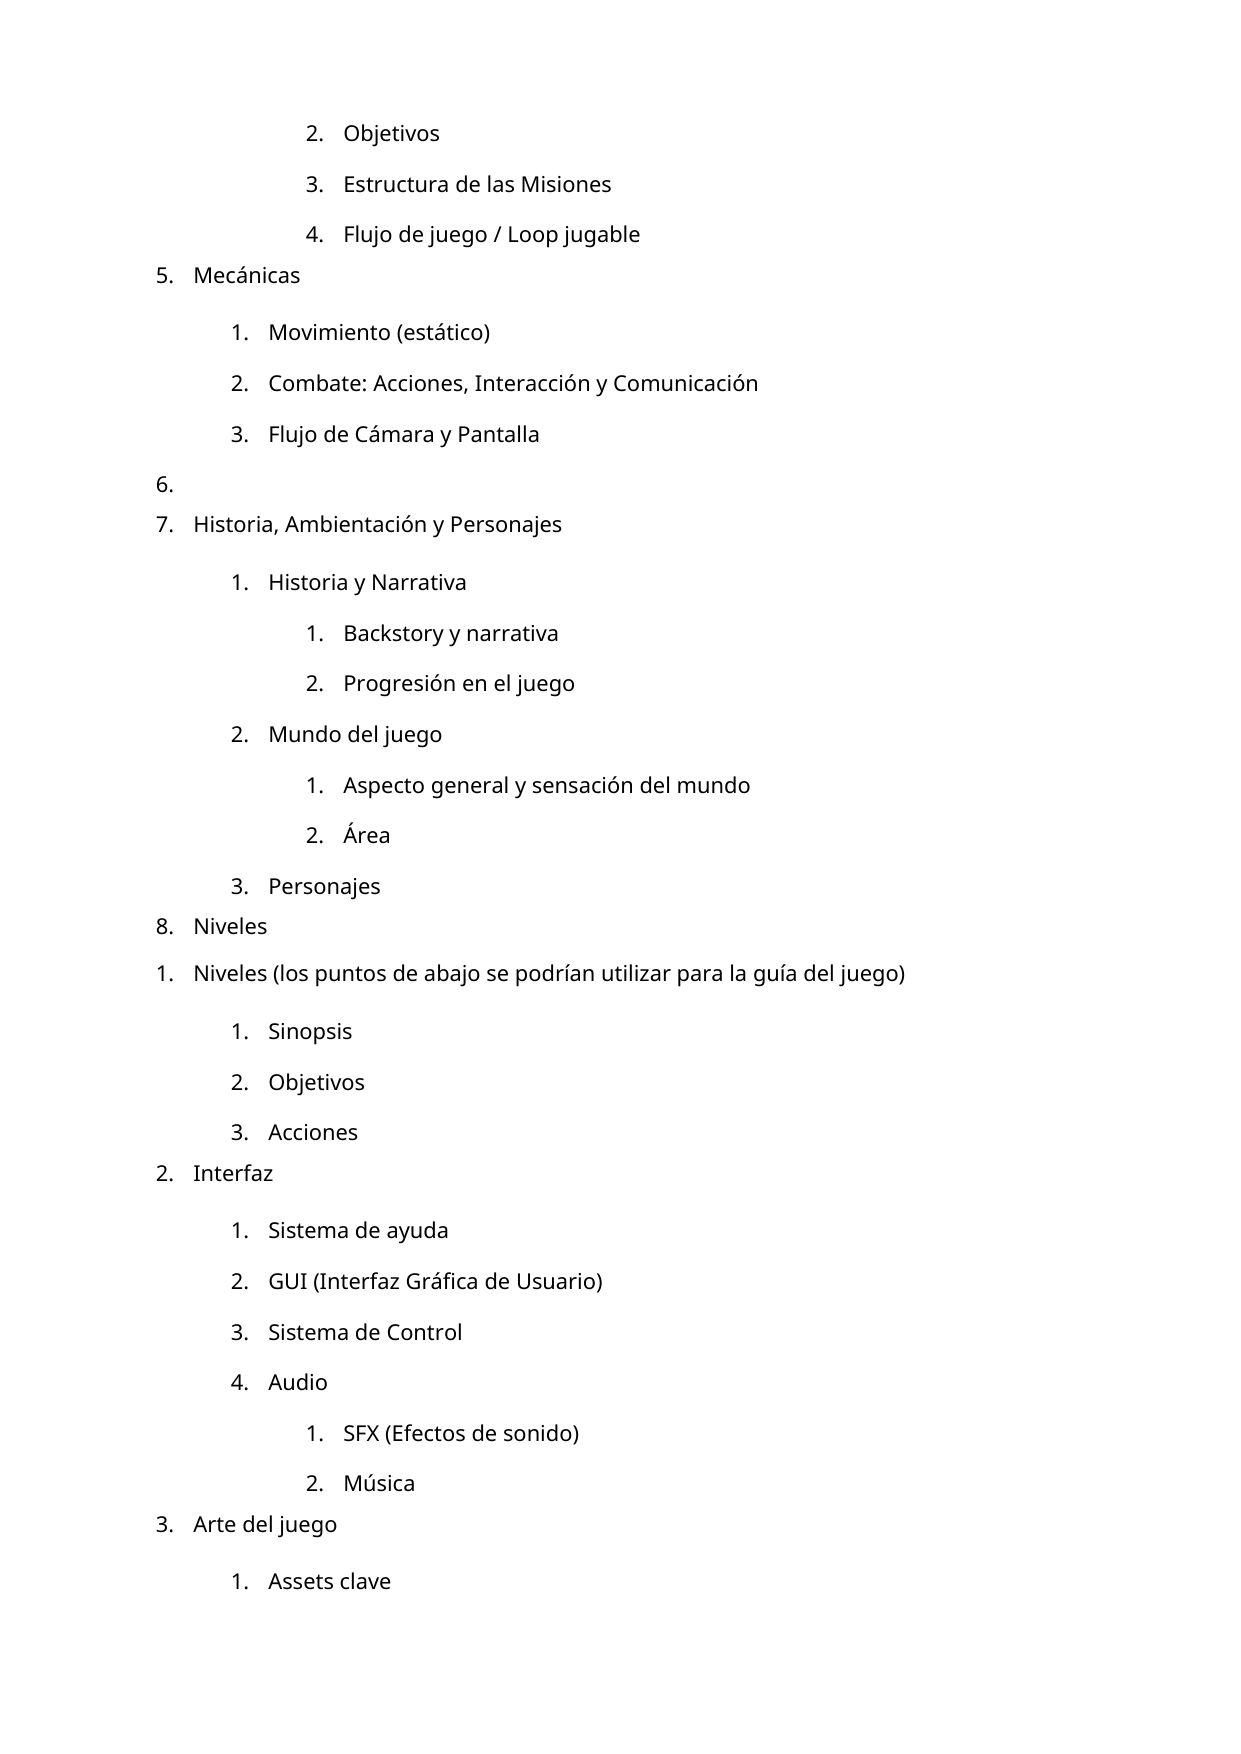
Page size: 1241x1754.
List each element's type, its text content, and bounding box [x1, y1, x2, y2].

list GUI (Interfaz Gráfica de Usuario) [231, 1266, 1122, 1296]
list Niveles [156, 911, 1122, 941]
list Niveles (los puntos de abajo se podrían utilizar para la guía del juego) [156, 958, 1122, 988]
list SFX (Efectos de sonido) [306, 1418, 1122, 1447]
list Arte del juego [156, 1508, 1122, 1538]
list Progresión en el juego [306, 668, 1122, 698]
list Flujo de juego / Loop jugable [306, 219, 1122, 249]
list Sistema de ayuda [231, 1215, 1122, 1245]
list Mecánicas [156, 259, 1122, 289]
list Combate: Acciones, Interacción y Comunicación [231, 368, 1122, 398]
list Flujo de Cámara y Pantalla [231, 418, 1122, 448]
list Interfaz [156, 1157, 1122, 1187]
list Área [306, 820, 1122, 850]
list Historia y Narrativa [231, 567, 1122, 597]
list Sinopsis [231, 1016, 1122, 1046]
list Movimiento (estático) [231, 317, 1122, 347]
list Acciones [231, 1117, 1122, 1147]
list Estructura de las Misiones [306, 169, 1122, 198]
list Assets clave [231, 1566, 1122, 1596]
list Sistema de Control [231, 1316, 1122, 1346]
list Audio [231, 1367, 1122, 1397]
list Objetivos [306, 118, 1122, 148]
list Historia, Ambientación y Personajes [156, 509, 1122, 539]
list Objetivos [231, 1067, 1122, 1096]
list Backstory y narrativa [306, 618, 1122, 647]
list Música [306, 1468, 1122, 1498]
list Personajes [231, 871, 1122, 901]
list Aspecto general y sensación del mundo [306, 769, 1122, 799]
list Mundo del juego [231, 719, 1122, 749]
